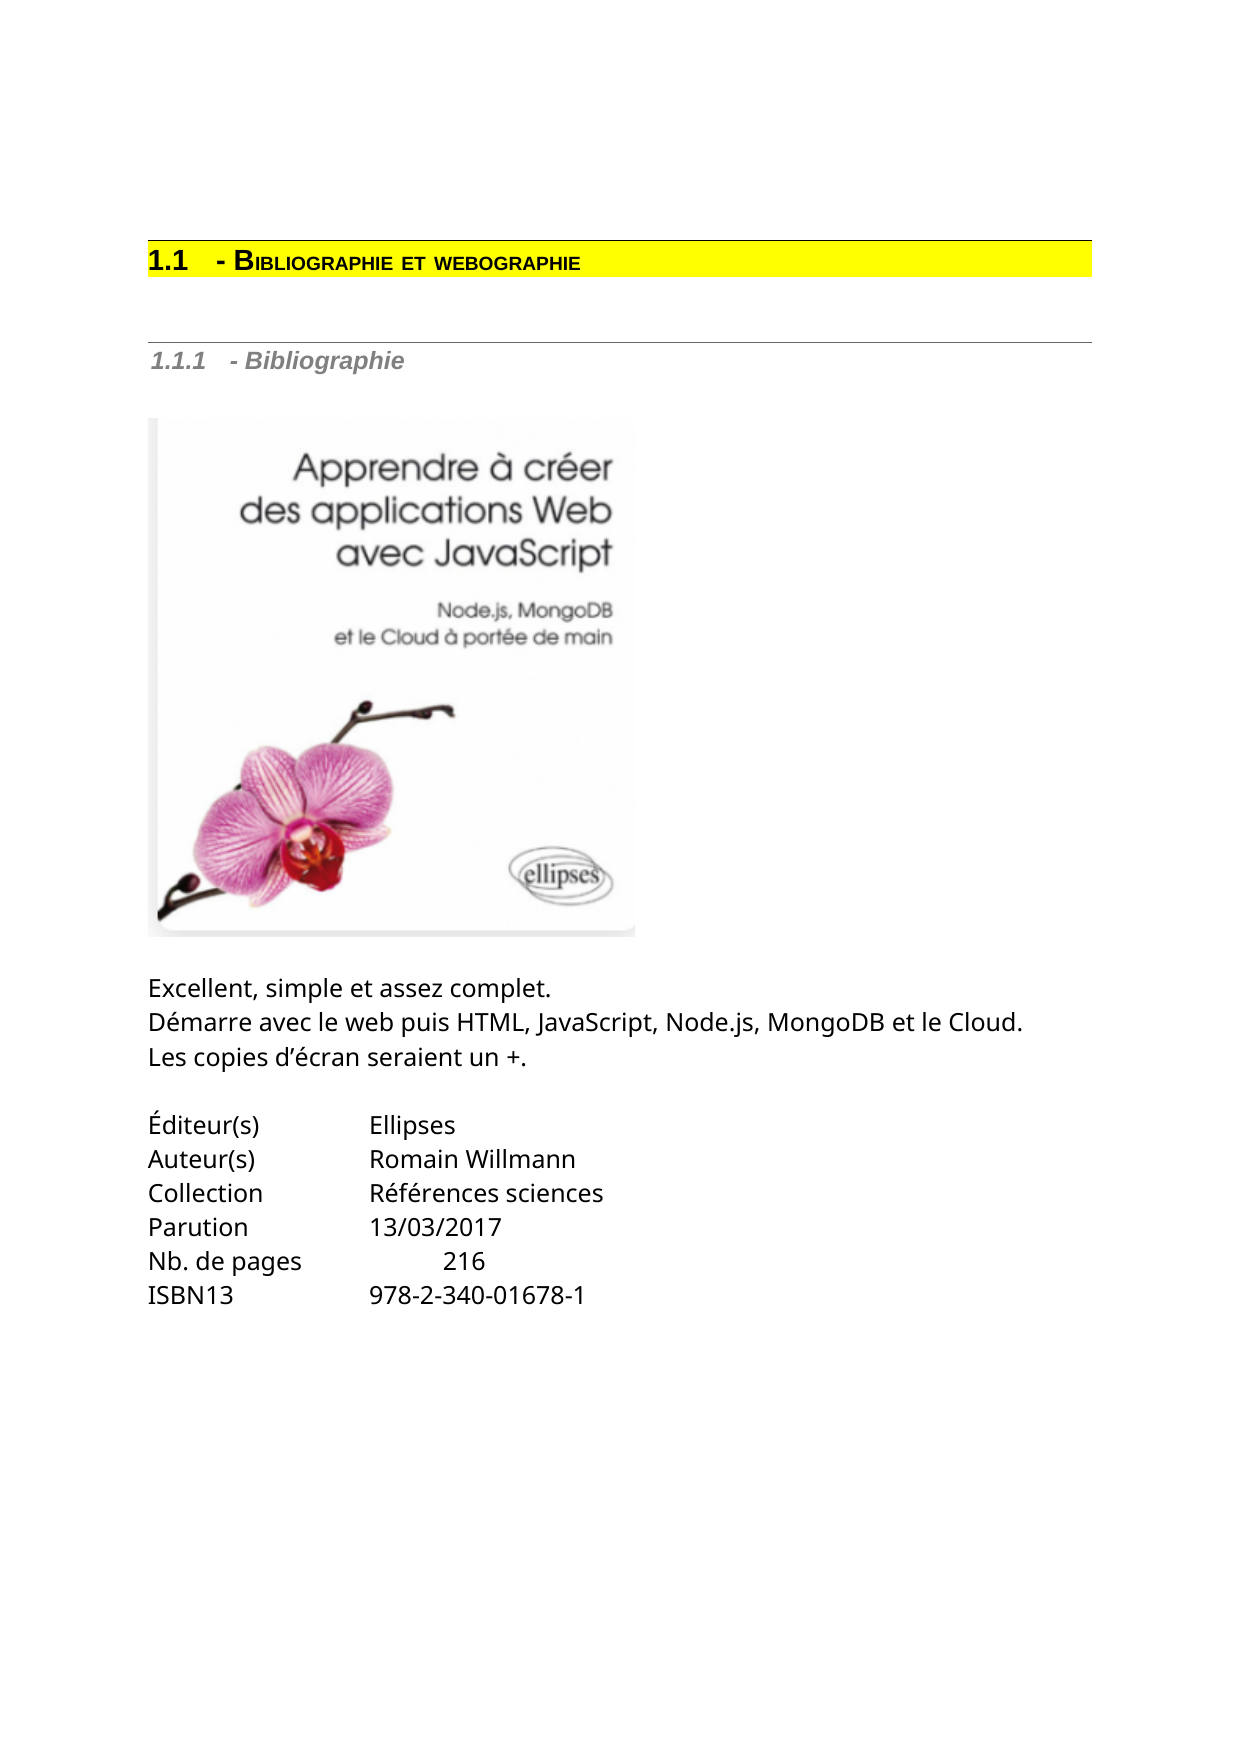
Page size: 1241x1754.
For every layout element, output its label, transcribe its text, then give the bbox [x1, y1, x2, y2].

subtitle - Bibliographie et webographie [148, 241, 1092, 277]
text Collection Références sciences [148, 1175, 1092, 1209]
text Auteur(s) Romain Willmann [148, 1141, 1092, 1175]
subtitle - Bibliographie [148, 343, 1092, 378]
text ISBN13 978-2-340-01678-1 [148, 1278, 1092, 1312]
text Éditeur(s) Ellipses [148, 1107, 1092, 1141]
picture [147, 418, 636, 937]
text Parution 13/03/2017 [148, 1209, 1092, 1243]
text Démarre avec le web puis HTML, JavaScript, Node.js, MongoDB et le Cloud. [148, 1005, 1092, 1039]
text Les copies d’écran seraient un +. [148, 1039, 1092, 1073]
text Excellent, simple et assez complet. [148, 971, 1092, 1005]
text Nb. de pages 216 [148, 1243, 1092, 1278]
